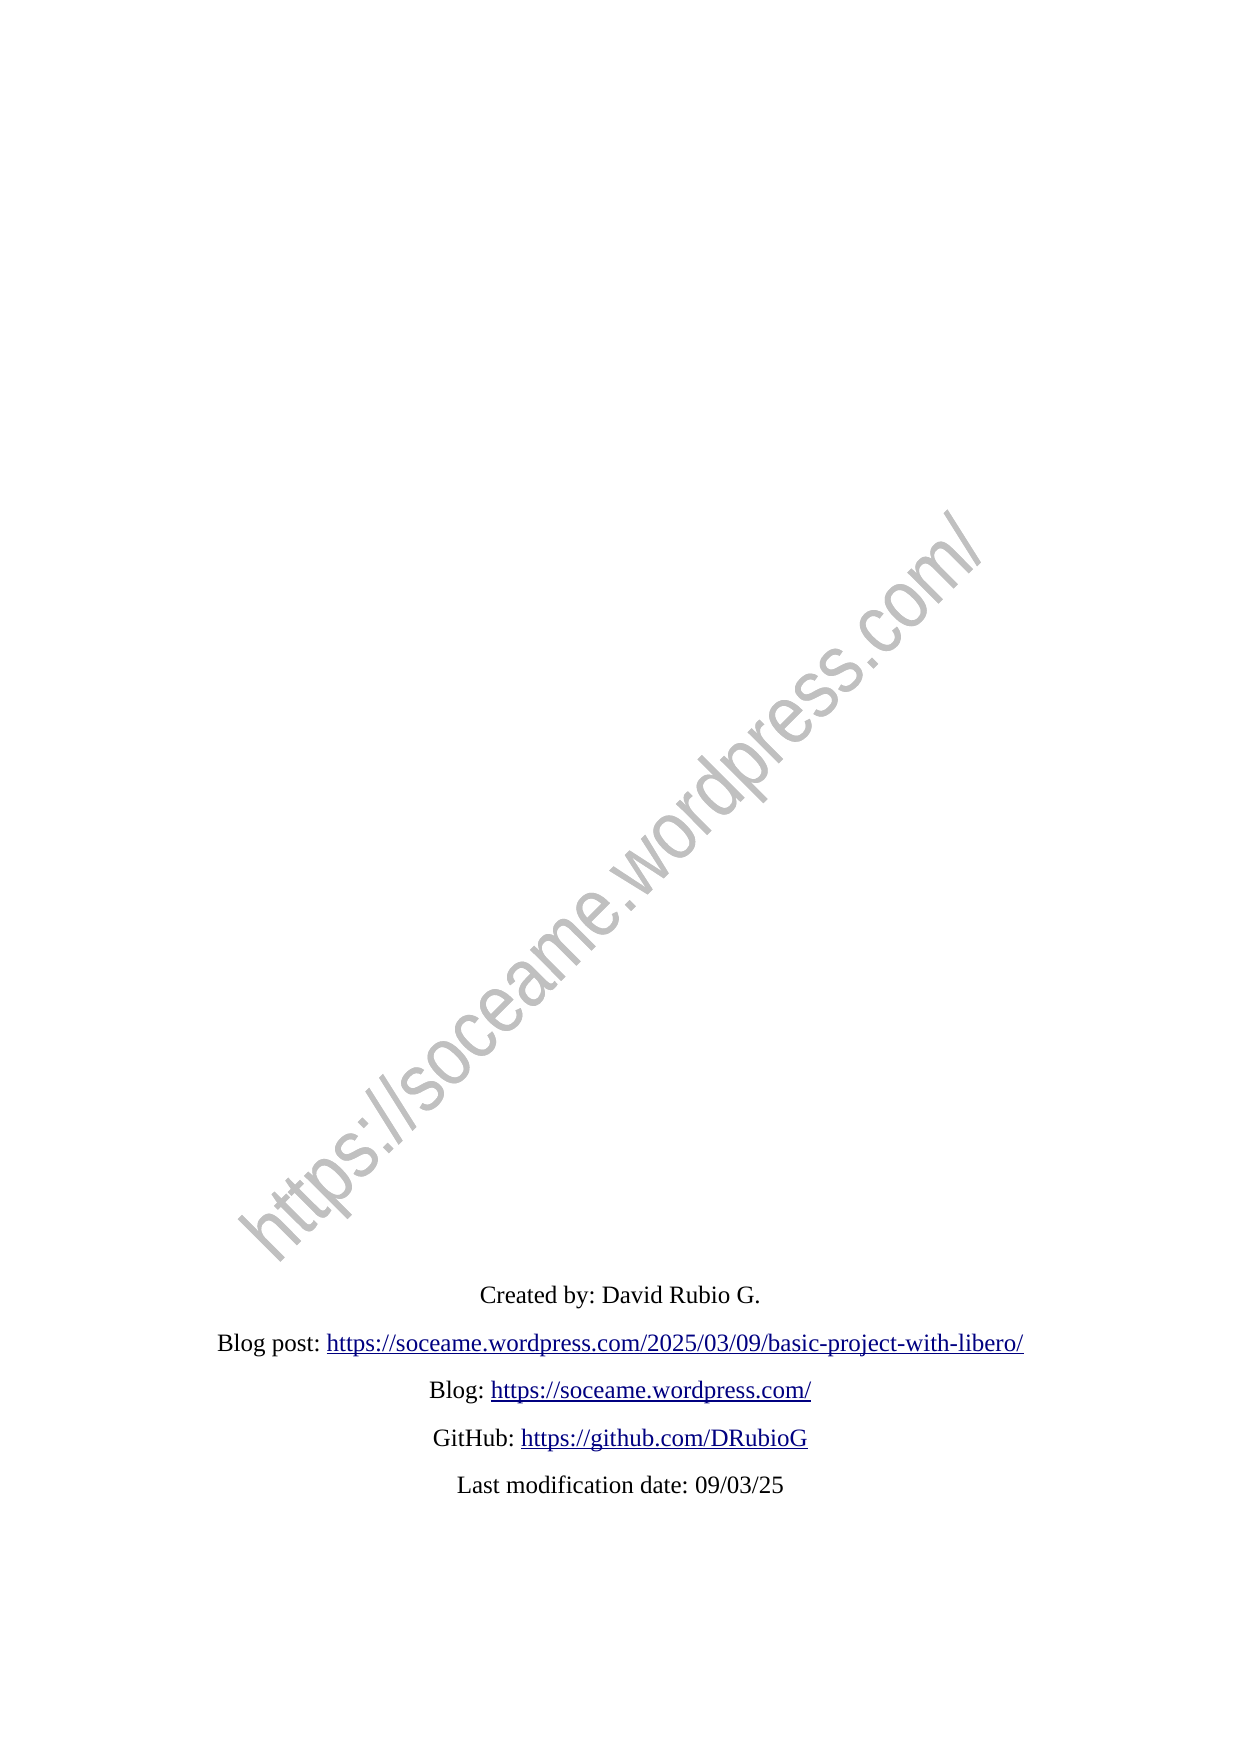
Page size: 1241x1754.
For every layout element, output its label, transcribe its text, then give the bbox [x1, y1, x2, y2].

text Blog: https://soceame.wordpress.com/ [118, 1375, 1122, 1404]
text Blog post: https://soceame.wordpress.com/2025/03/09/basic-project-with-libero/ [118, 1328, 1122, 1357]
text Last modification date: 09/03/25 [118, 1471, 1122, 1499]
text Created by: David Rubio G. [118, 1280, 1122, 1309]
text GitHub: https://github.com/DRubioG [118, 1423, 1122, 1452]
